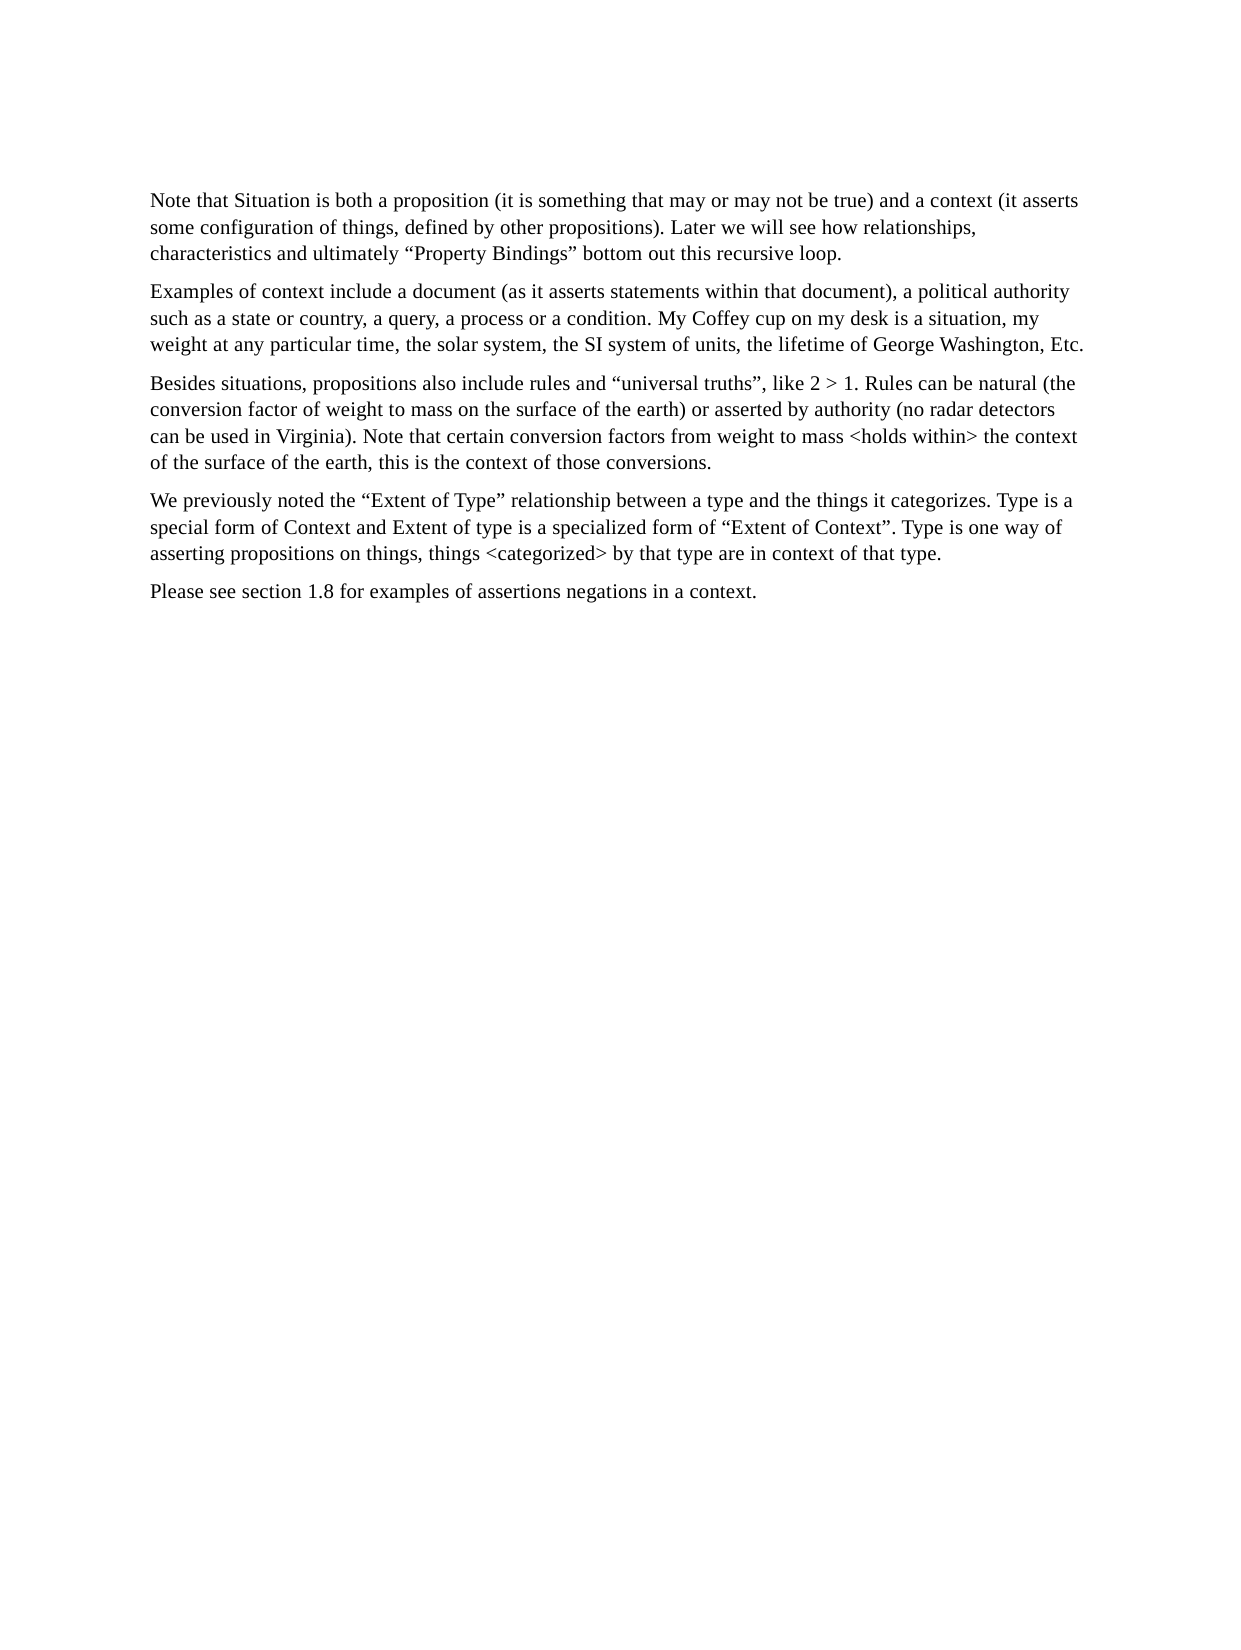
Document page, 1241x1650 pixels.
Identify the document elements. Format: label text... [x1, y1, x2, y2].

text We previously noted the “Extent of Type” relationship between a type and the things it categorizes. Type is a special form of Context and Extent of type is a specialized form of “Extent of Context”. Type is one way of asserting propositions on things, things <categorized> by that type are in context of that type. [150, 488, 1090, 565]
text Note that Situation is both a proposition (it is something that may or may not be true) and a context (it asserts some configuration of things, defined by other propositions). Later we will see how relationships, characteristics and ultimately “Property Bindings” bottom out this recursive loop. [150, 188, 1090, 265]
text Examples of context include a document (as it asserts statements within that document), a political authority such as a state or country, a query, a process or a condition. My Coffey cup on my desk is a situation, my weight at any particular time, the solar system, the SI system of units, the lifetime of George Washington, Etc. [150, 279, 1090, 356]
text Besides situations, propositions also include rules and “universal truths”, like 2 > 1. Rules can be natural (the conversion factor of weight to mass on the surface of the earth) or asserted by authority (no radar detectors can be used in Virginia). Note that certain conversion factors from weight to mass <holds within> the context of the surface of the earth, this is the context of those conversions. [150, 371, 1090, 474]
text Please see section 20 for examples of assertions negations in a context. [150, 579, 1090, 603]
